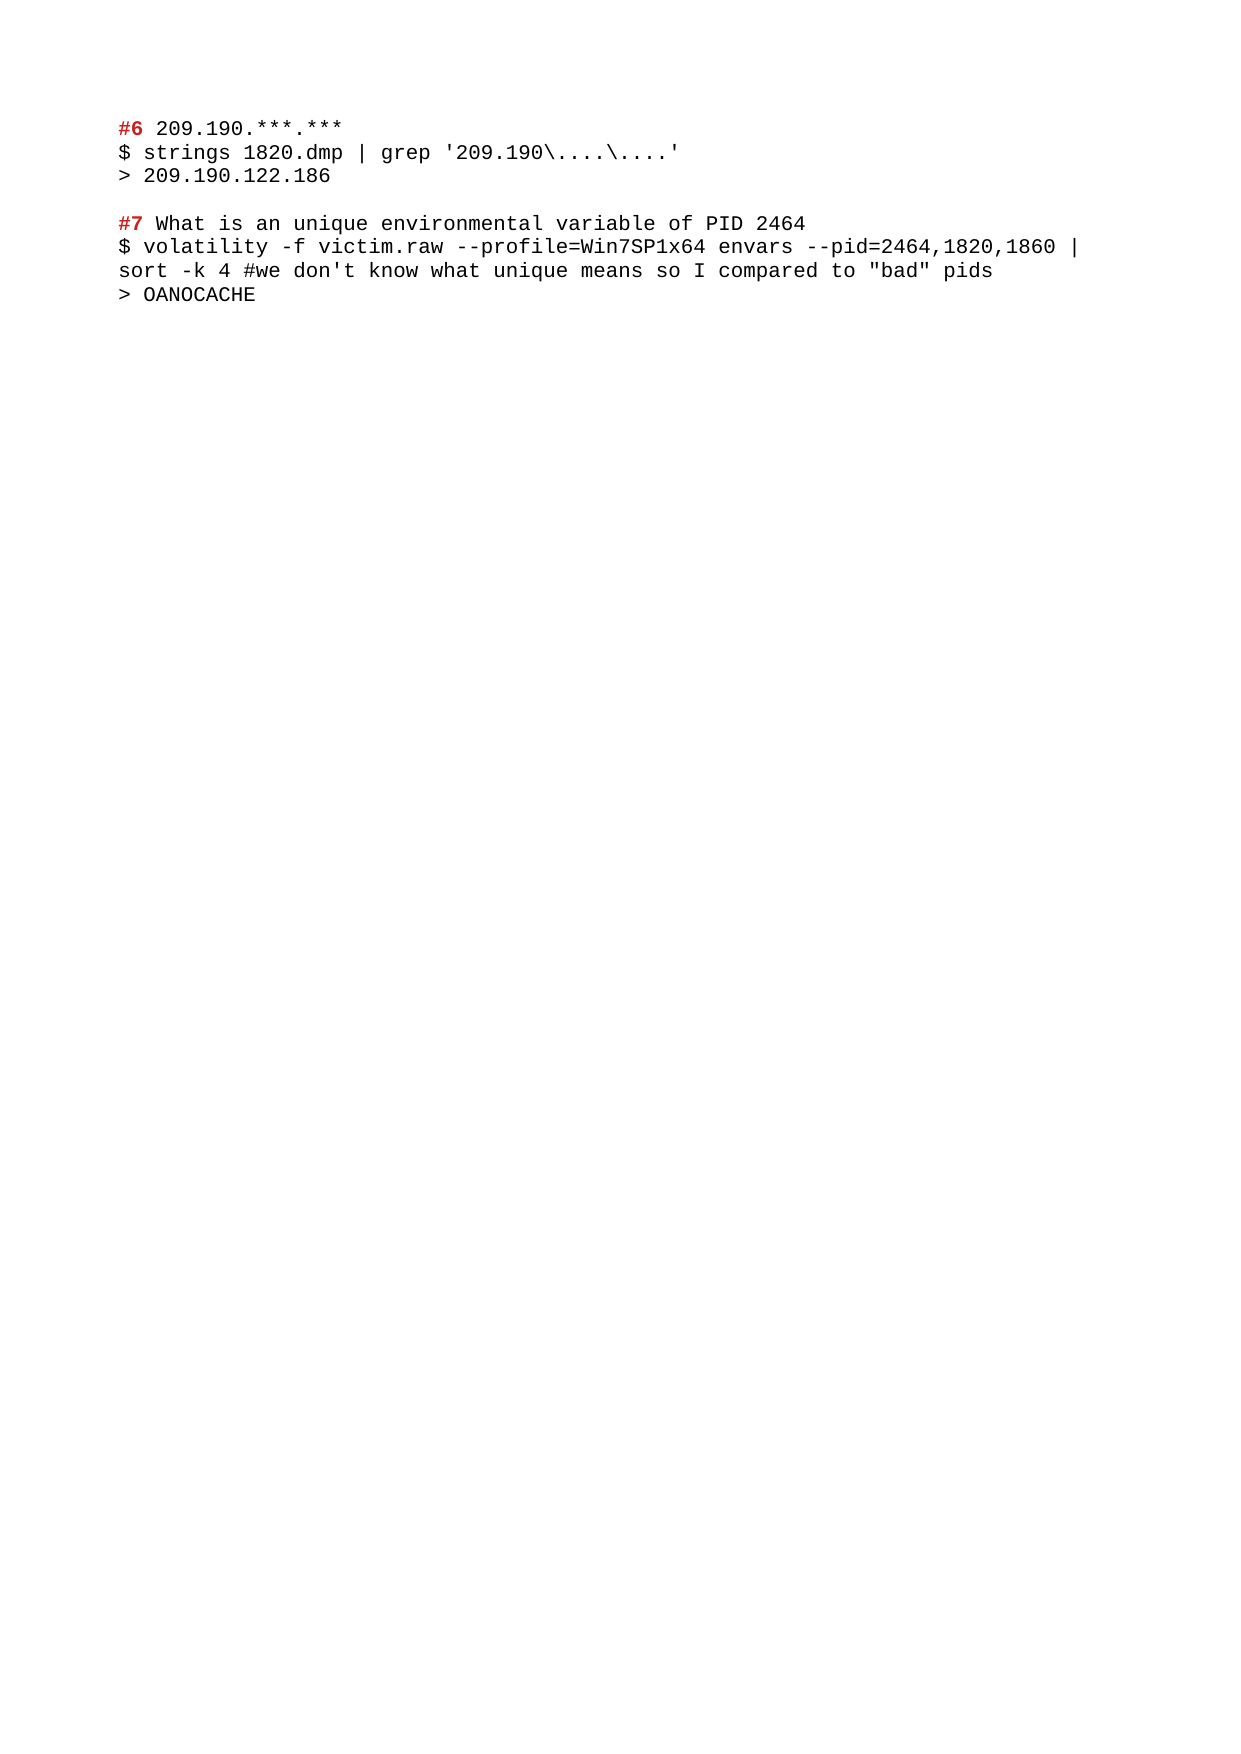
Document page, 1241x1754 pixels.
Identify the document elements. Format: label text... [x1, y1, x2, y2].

text #7 What is an unique environmental variable of PID 2464 [118, 213, 1122, 236]
text > 209.190.122.186 [118, 165, 1122, 189]
text $ volatility -f victim.raw --profile=Win7SP1x64 envars --pid=2464,1820,1860 | sort -k 4 #we don't know what unique means so I compared to "bad" pids [118, 236, 1122, 284]
text > OANOCACHE [118, 284, 1122, 307]
text #6 209.190.***.*** [118, 118, 1122, 142]
text $ strings 1820.dmp | grep '209.190\....\....' [118, 142, 1122, 165]
